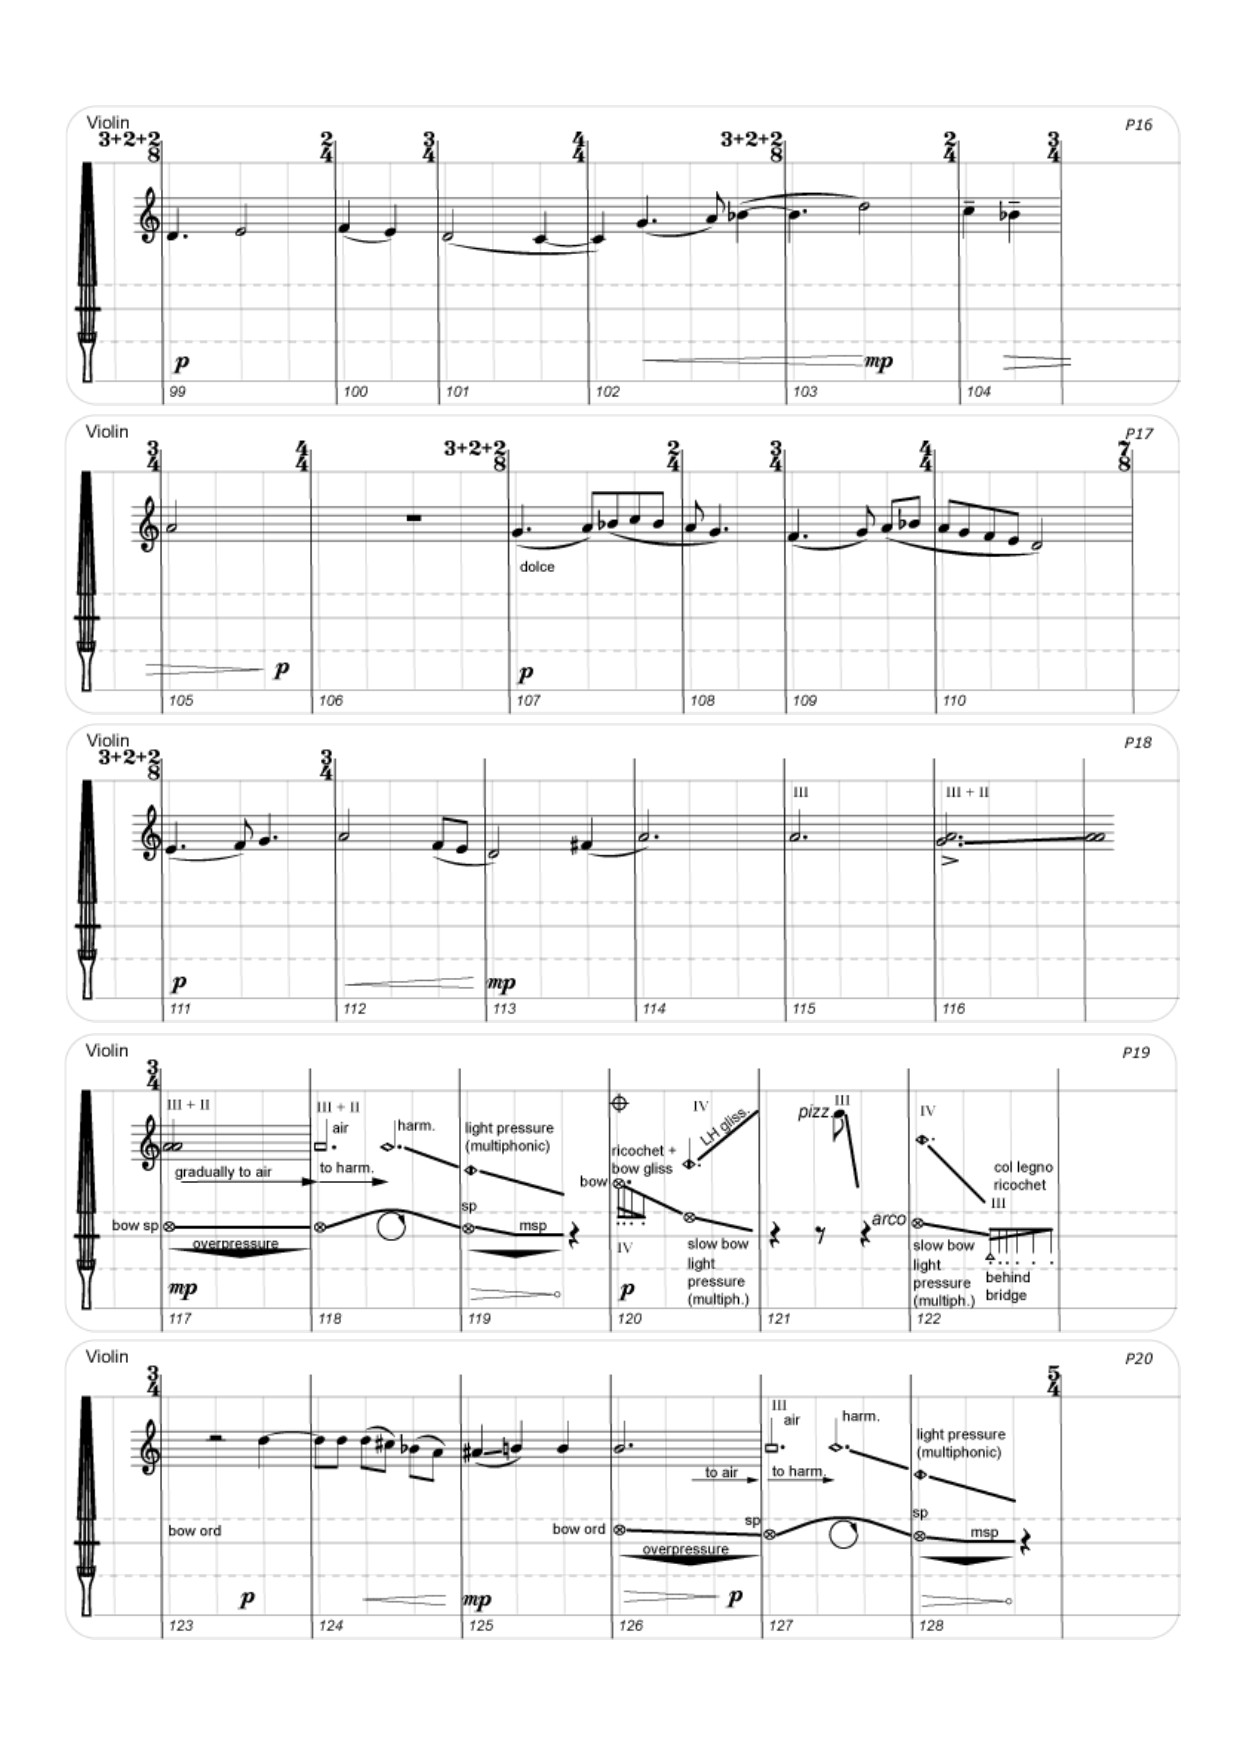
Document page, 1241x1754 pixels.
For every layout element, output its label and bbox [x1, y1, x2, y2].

picture [64, 414, 1180, 715]
picture [65, 105, 1181, 406]
picture [65, 723, 1180, 1023]
picture [64, 1033, 1178, 1333]
picture [64, 1339, 1181, 1640]
